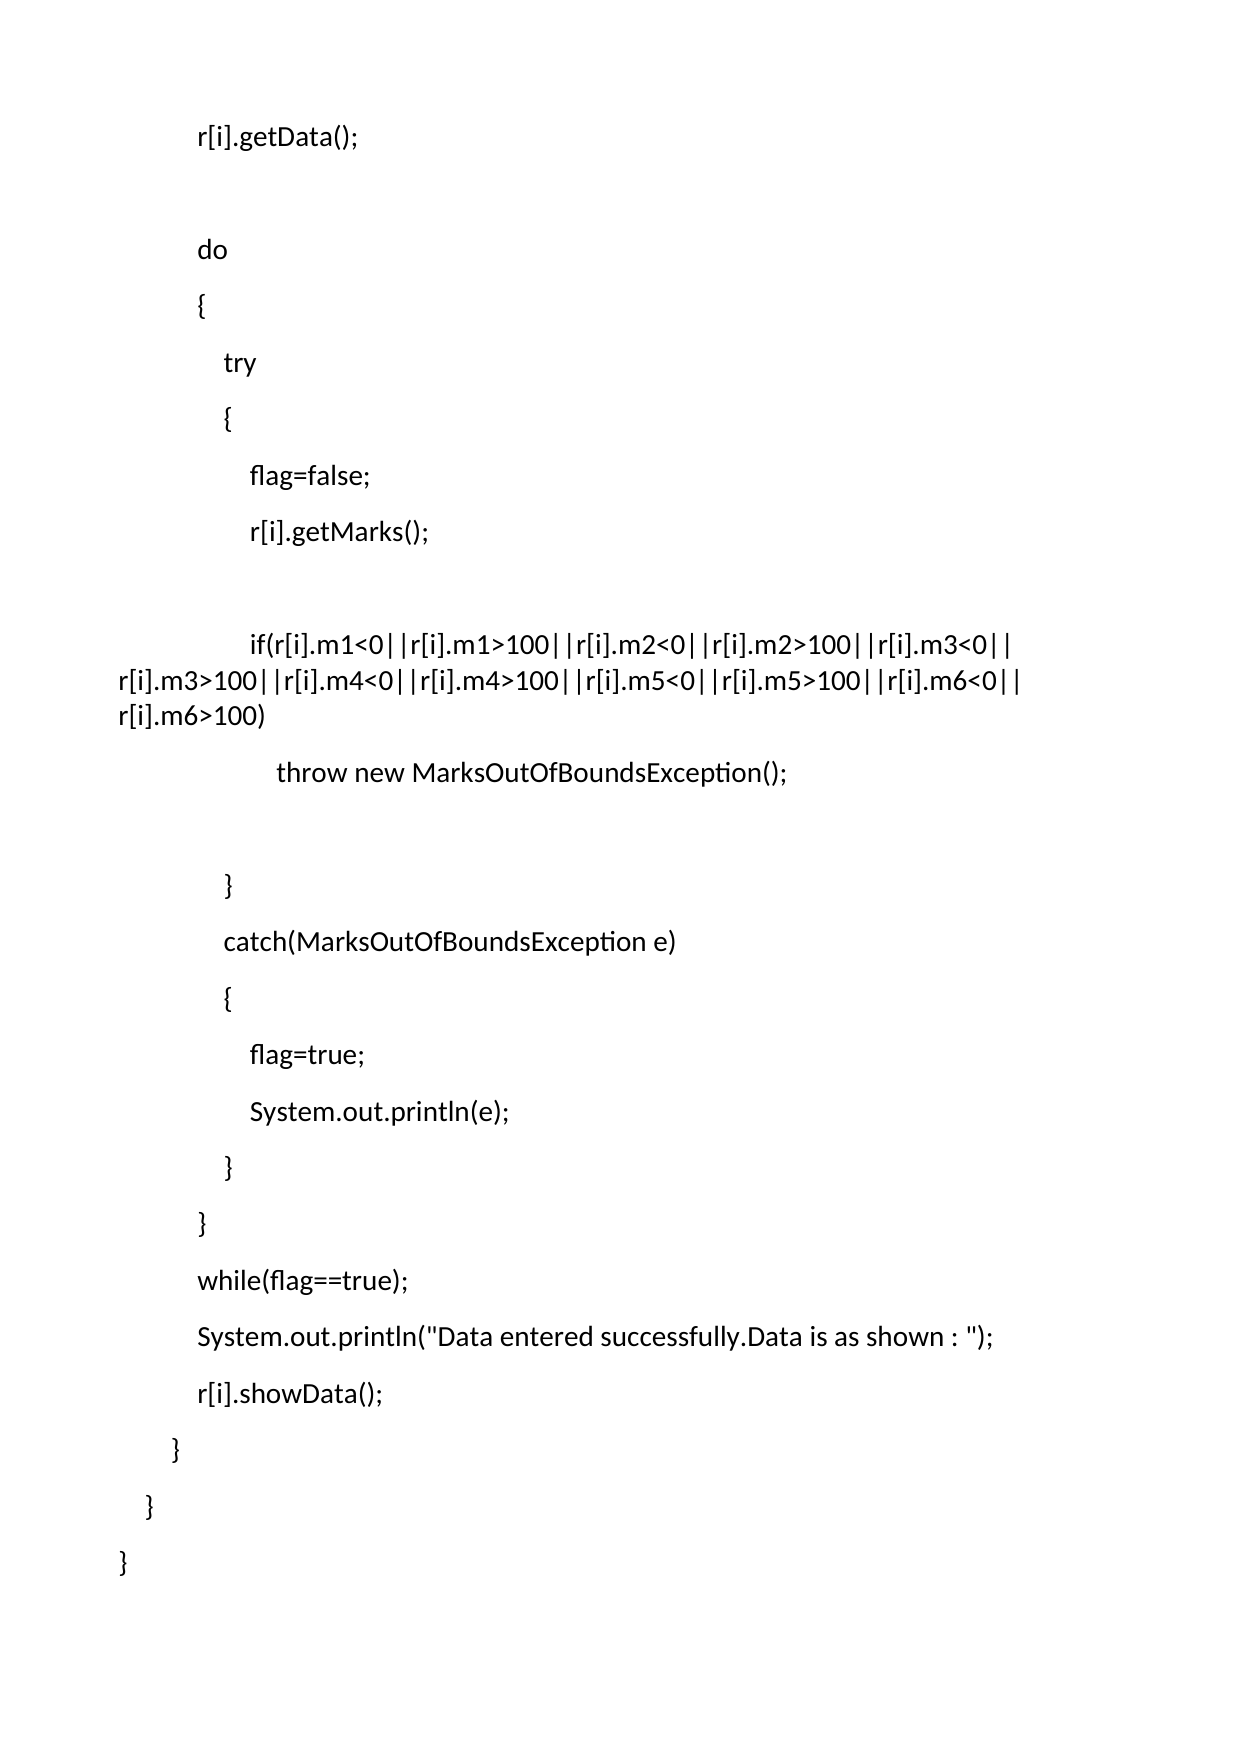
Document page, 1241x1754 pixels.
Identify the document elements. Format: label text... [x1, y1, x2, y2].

text flag=true; [118, 1036, 1122, 1072]
text System.out.println(e); [118, 1093, 1122, 1128]
text throw new MarksOutOfBoundsException(); [118, 754, 1122, 789]
text r[i].getData(); [118, 118, 1122, 154]
text catch(MarksOutOfBoundsException e) [118, 923, 1122, 959]
text r[i].getMarks(); [118, 513, 1122, 549]
text } [118, 1488, 1122, 1523]
text { [118, 980, 1122, 1015]
text } [118, 1149, 1122, 1185]
text if(r[i].m1<0||r[i].m1>100||r[i].m2<0||r[i].m2>100||r[i].m3<0||r[i].m3>100||r[i].m4<0||r[i].m4>100||r[i].m5<0||r[i].m5>100||r[i].m6<0||r[i].m6>100) [118, 626, 1122, 733]
text try [118, 344, 1122, 379]
text { [118, 287, 1122, 323]
text do [118, 231, 1122, 267]
text } [118, 1431, 1122, 1467]
text flag=false; [118, 457, 1122, 492]
text } [118, 1206, 1122, 1241]
text r[i].showData(); [118, 1375, 1122, 1411]
text } [118, 1544, 1122, 1580]
text { [118, 400, 1122, 436]
text } [118, 867, 1122, 902]
text while(flag==true); [118, 1262, 1122, 1298]
text System.out.println("Data entered successfully.Data is as shown : "); [118, 1318, 1122, 1354]
